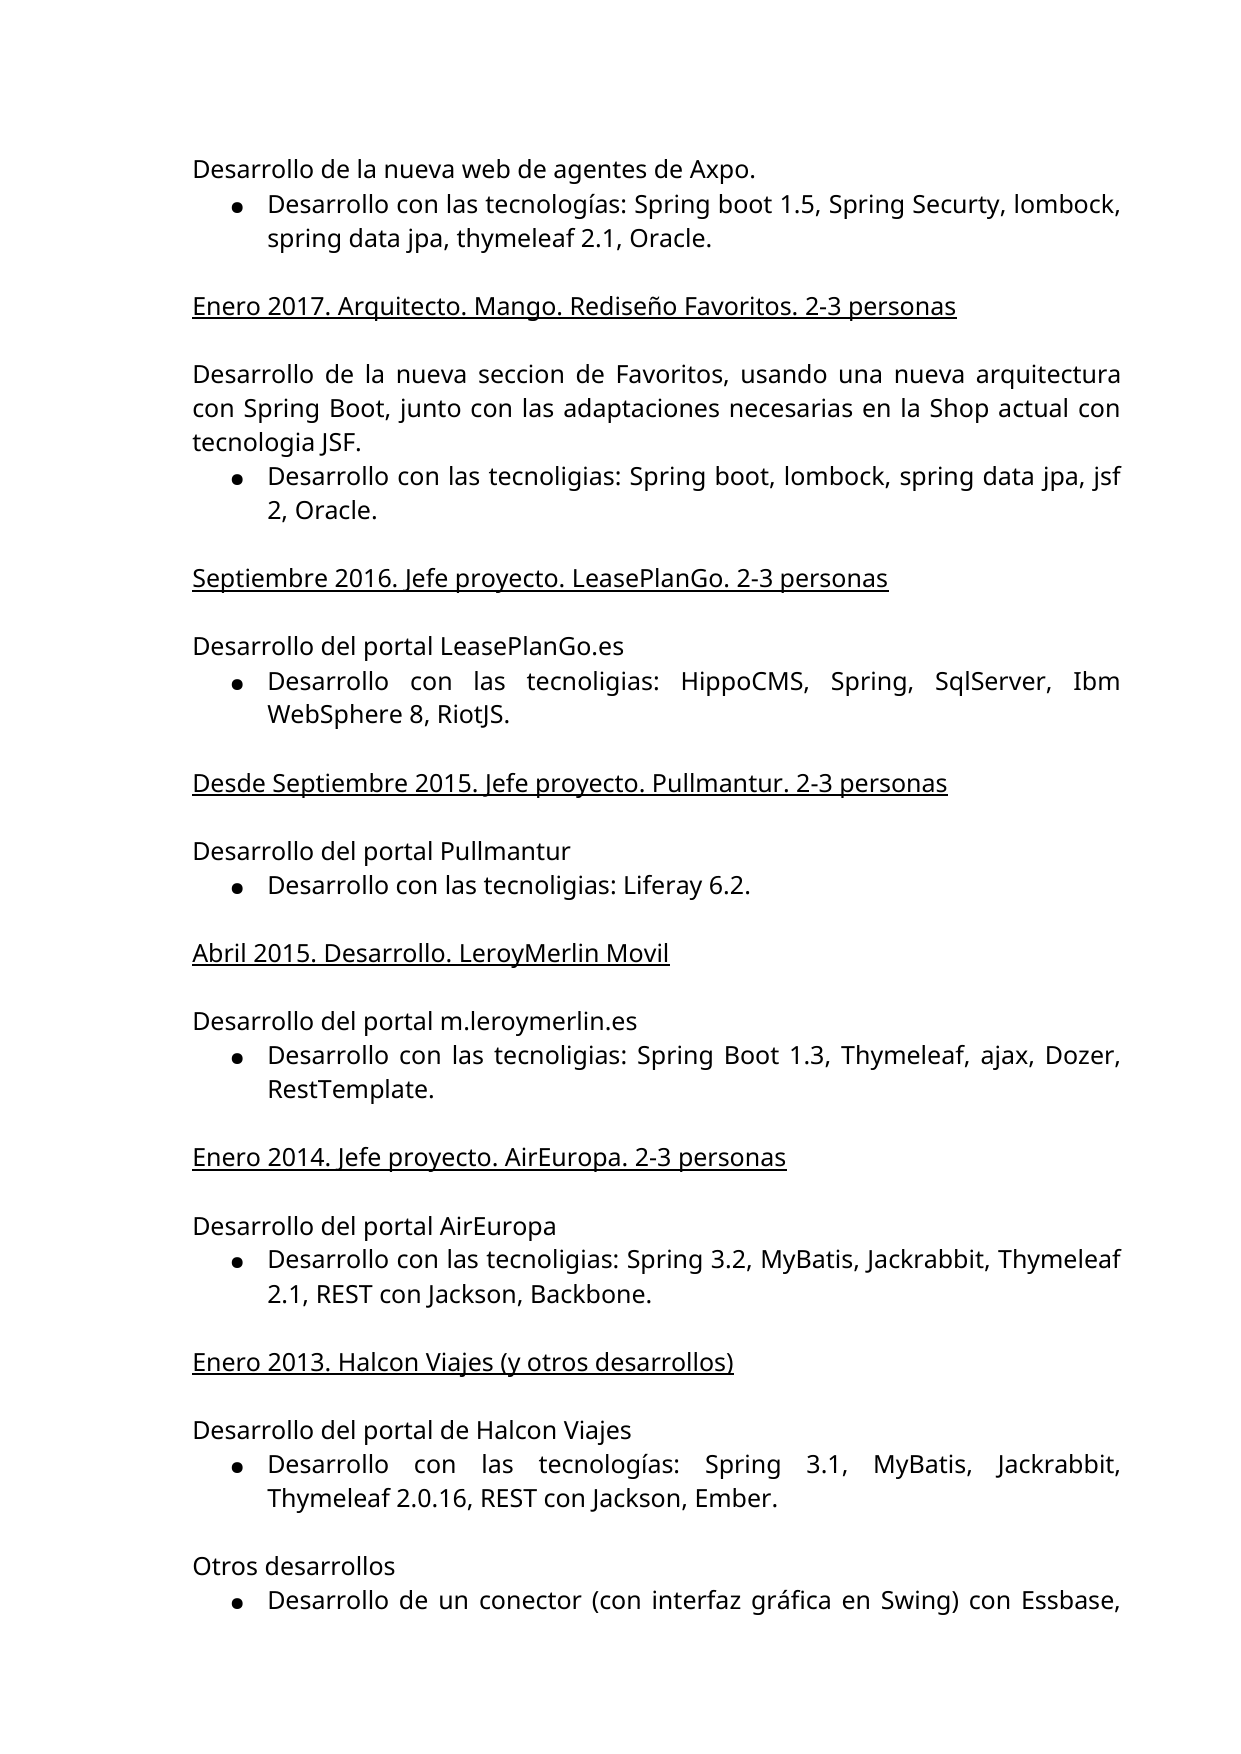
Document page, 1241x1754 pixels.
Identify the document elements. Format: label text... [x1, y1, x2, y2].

text Enero 2014. Jefe proyecto. AirEuropa. 2-3 personas [192, 1140, 1122, 1174]
text Enero 2017. Arquitecto. Mango. Rediseño Favoritos. 2-3 personas [192, 288, 1122, 322]
list Desarrollo con las tecnoligias: Liferay 6.2. [229, 867, 1122, 902]
list Desarrollo con las tecnoligias: HippoCMS, Spring, SqlServer, Ibm WebSphere 8, RiotJS. [229, 663, 1122, 731]
text Desarrollo del portal Pullmantur [192, 833, 1122, 867]
list Desarrollo con las tecnologías: Spring boot 1.5, Spring Securty, lombock, spring data jpa, thymeleaf 2.1, Oracle. [229, 186, 1122, 254]
text Abril 2015. Desarrollo. LeroyMerlin Movil [192, 936, 1122, 970]
text Desarrollo del portal de Halcon Viajes [192, 1412, 1122, 1447]
text Desarrollo de la nueva seccion de Favoritos, usando una nueva arquitectura con Spring Boot, junto con las adaptaciones necesarias en la Shop actual con tecnologia JSF. [192, 357, 1122, 459]
list Desarrollo con las tecnologías: Spring 3.1, MyBatis, Jackrabbit, Thymeleaf 2.0.16, REST con Jackson, Ember. [229, 1447, 1122, 1515]
text Desarrollo del portal AirEuropa [192, 1208, 1122, 1242]
text Desde Septiembre 2015. Jefe proyecto. Pullmantur. 2-3 personas [192, 765, 1122, 799]
list Desarrollo con las tecnoligias: Spring 3.2, MyBatis, Jackrabbit, Thymeleaf 2.1, REST con Jackson, Backbone. [229, 1242, 1122, 1310]
list Desarrollo de un conector (con interfaz gráfica en Swing) con Essbase, [229, 1583, 1122, 1617]
text Desarrollo de la nueva web de agentes de Axpo. [192, 152, 1122, 186]
text Desarrollo del portal LeasePlanGo.es [192, 629, 1122, 663]
text Desarrollo del portal m.leroymerlin.es [192, 1004, 1122, 1038]
text Septiembre 2016. Jefe proyecto. LeasePlanGo. 2-3 personas [192, 561, 1122, 595]
text Enero 2013. Halcon Viajes (y otros desarrollos) [192, 1344, 1122, 1378]
text Otros desarrollos [192, 1549, 1122, 1583]
list Desarrollo con las tecnoligias: Spring boot, lombock, spring data jpa, jsf 2, Oracle. [229, 459, 1122, 527]
list Desarrollo con las tecnoligias: Spring Boot 1.3, Thymeleaf, ajax, Dozer, RestTemplate. [229, 1038, 1122, 1106]
